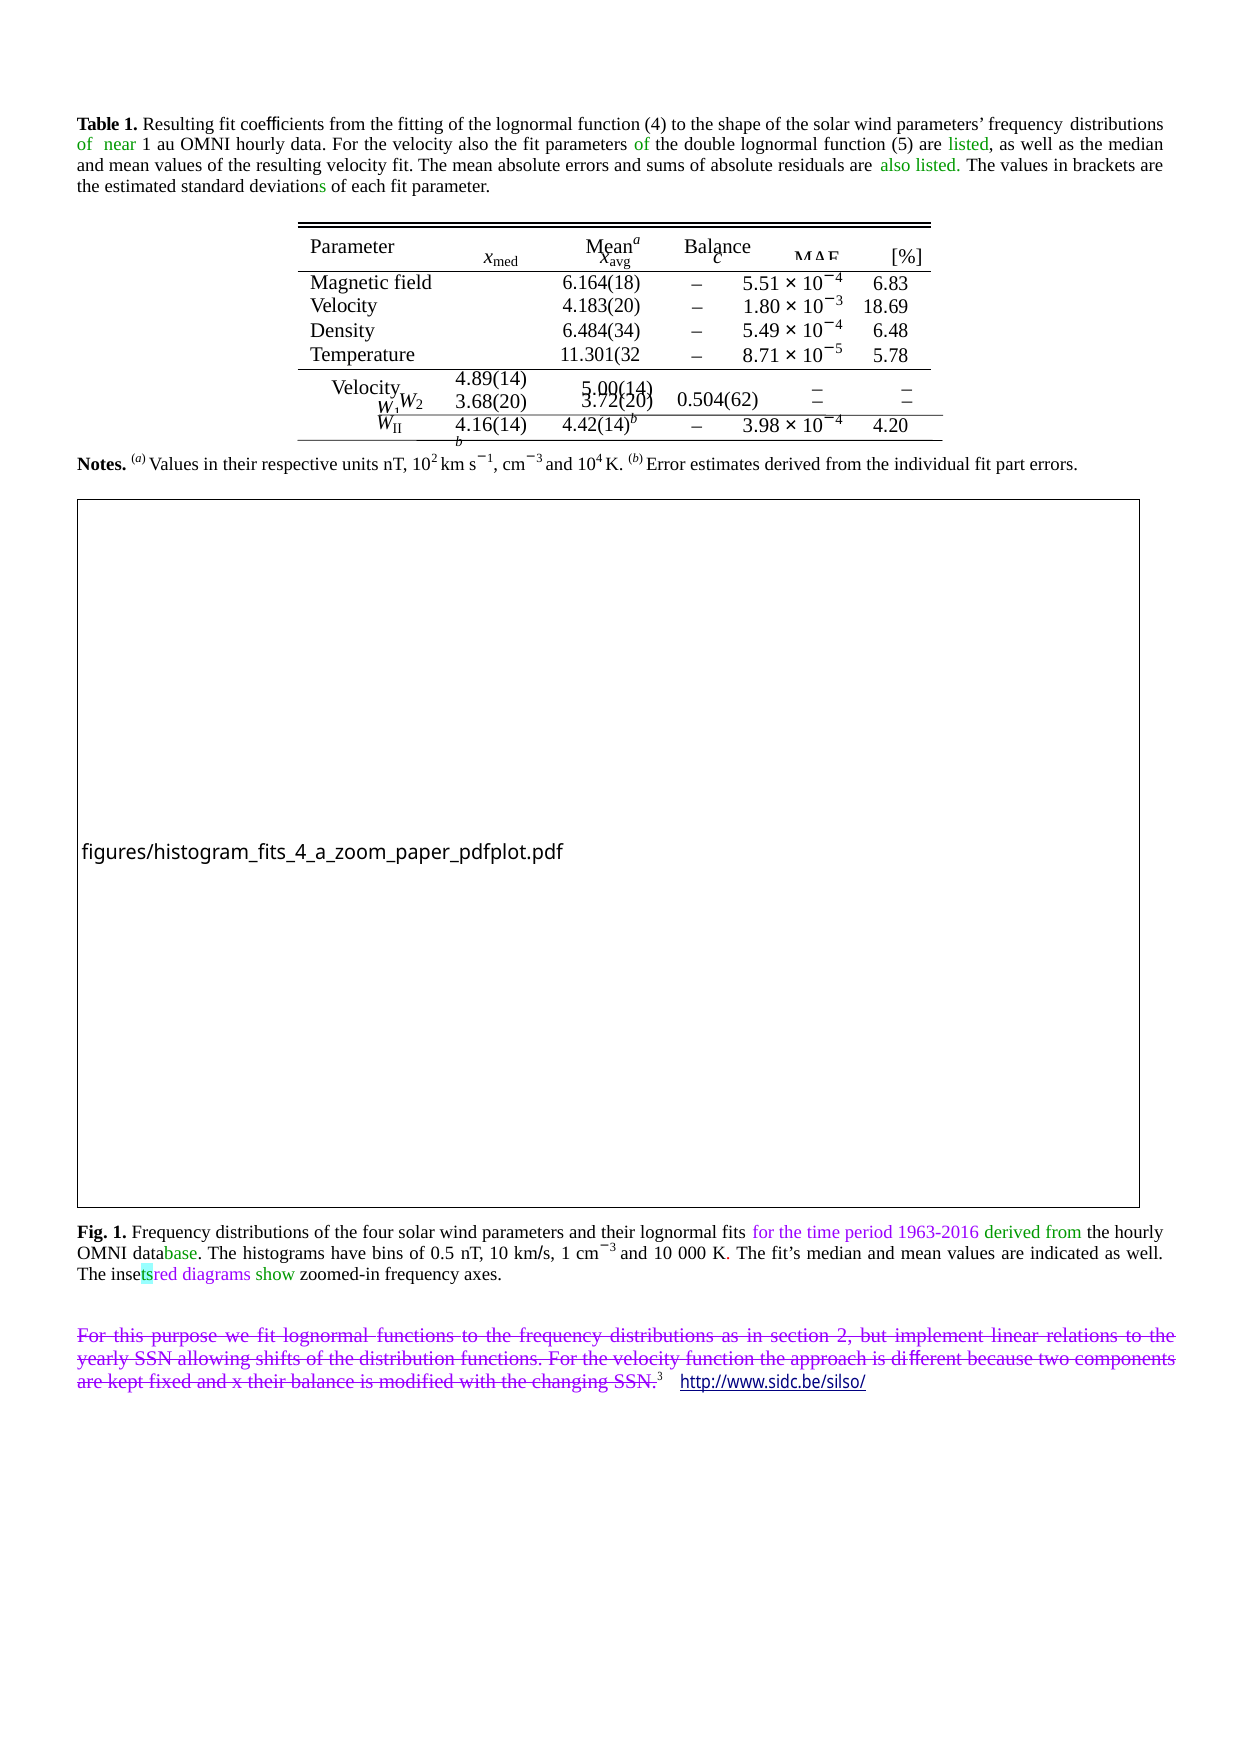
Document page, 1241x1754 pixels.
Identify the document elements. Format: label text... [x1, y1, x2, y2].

text 4.42(14)b [554, 416, 637, 436]
text – 8.71 × 10−5 5.78 [687, 343, 908, 367]
text W2 [400, 388, 455, 413]
text – 5.49 × 10−4 6.48 [687, 318, 908, 343]
text Table 1. Resulting fit coefficients from the fitting of the lognormal function (4) to the shape of the solar wind parameters’ frequency distributions of near 1 au OMNI hourly data. For the velocity also the fit parameters of the double lognormal function (5) are listed, as well as the median and mean values of the resulting velocity fit. The mean absolute errors and sums of absolute residuals are also listed. The values in brackets are the estimated standard deviations of each fit parameter. [77, 113, 1164, 197]
text 4.183(20) [554, 294, 640, 318]
text Fig. 1. Frequency distributions of the four solar wind parameters and their lognormal fits for the time period 1963-2016 derived from the hourly OMNI database. The histograms have bins of 0.5 nT, 10 km/s, 1 cm−3 and 10 000 K. The fit’s median and mean values are indicated as well. The insetsred diagrams show zoomed-in frequency axes. [77, 507, 1164, 1284]
text 3.68(20) [455, 389, 531, 413]
text xmed xavg c [%] [531, 244, 585, 269]
text – 1.80 × 10−3 18.69 [687, 294, 908, 318]
text For this purpose we fit lognormal functions to the frequency distributions as in section 2, but implement linear relations to the yearly SSN allowing shifts of the distribution functions. For the velocity function the approach is different because two components are kept fixed and x their balance is modified with the changing SSN.3 http://www.sidc.be/silso/ [77, 1337, 1176, 1393]
text – 5.51 × 10−4 6.83 [687, 272, 908, 294]
text 6.484(34) [554, 318, 640, 342]
text 6.164(18) [554, 272, 640, 294]
text 5.00(14) 0.504(62) – – [581, 370, 920, 401]
text Parameter Mediana [310, 228, 531, 271]
text Velocity 4.085(19) [310, 294, 531, 318]
text For this purpose we fit lognormal functions to the frequency distributions as in section 2, but implement linear relations to the yearly SSN allowing shifts of the distribution functions. For the velocity function the approach is different because two components are kept fixed and x their balance is modified with the changing SSN.3 http://www.sidc.be/silso/ [77, 1324, 1176, 1336]
text Velocity W1 [297, 370, 400, 413]
text Temperature 7.470(17) [310, 343, 531, 369]
text 11.301(32) [554, 343, 640, 369]
text – 3.98 × 10−4 4.20 [687, 416, 908, 438]
text Density 5.276(24) [310, 318, 531, 343]
text Notes. (a) Values in their respective units nT, 102 km s−1, cm−3 and 104 K. (b) Error estimates derived from the individual fit part errors. [77, 447, 1176, 474]
text Magnetic field 5.661(16) [310, 272, 531, 294]
text 4.16(14)b [455, 416, 531, 439]
text Meana Balance MAE SAR [585, 228, 920, 271]
text xmed xavg c [%] [920, 244, 1176, 269]
text 3.72(20) – – [531, 388, 1176, 413]
text 4.89(14) [455, 370, 531, 389]
text 4.16(14)b [455, 441, 531, 452]
text figures/histogram_fits_4_a_zoom_paper_pdfplot.pdf [81, 837, 1139, 866]
text WII [297, 413, 402, 438]
